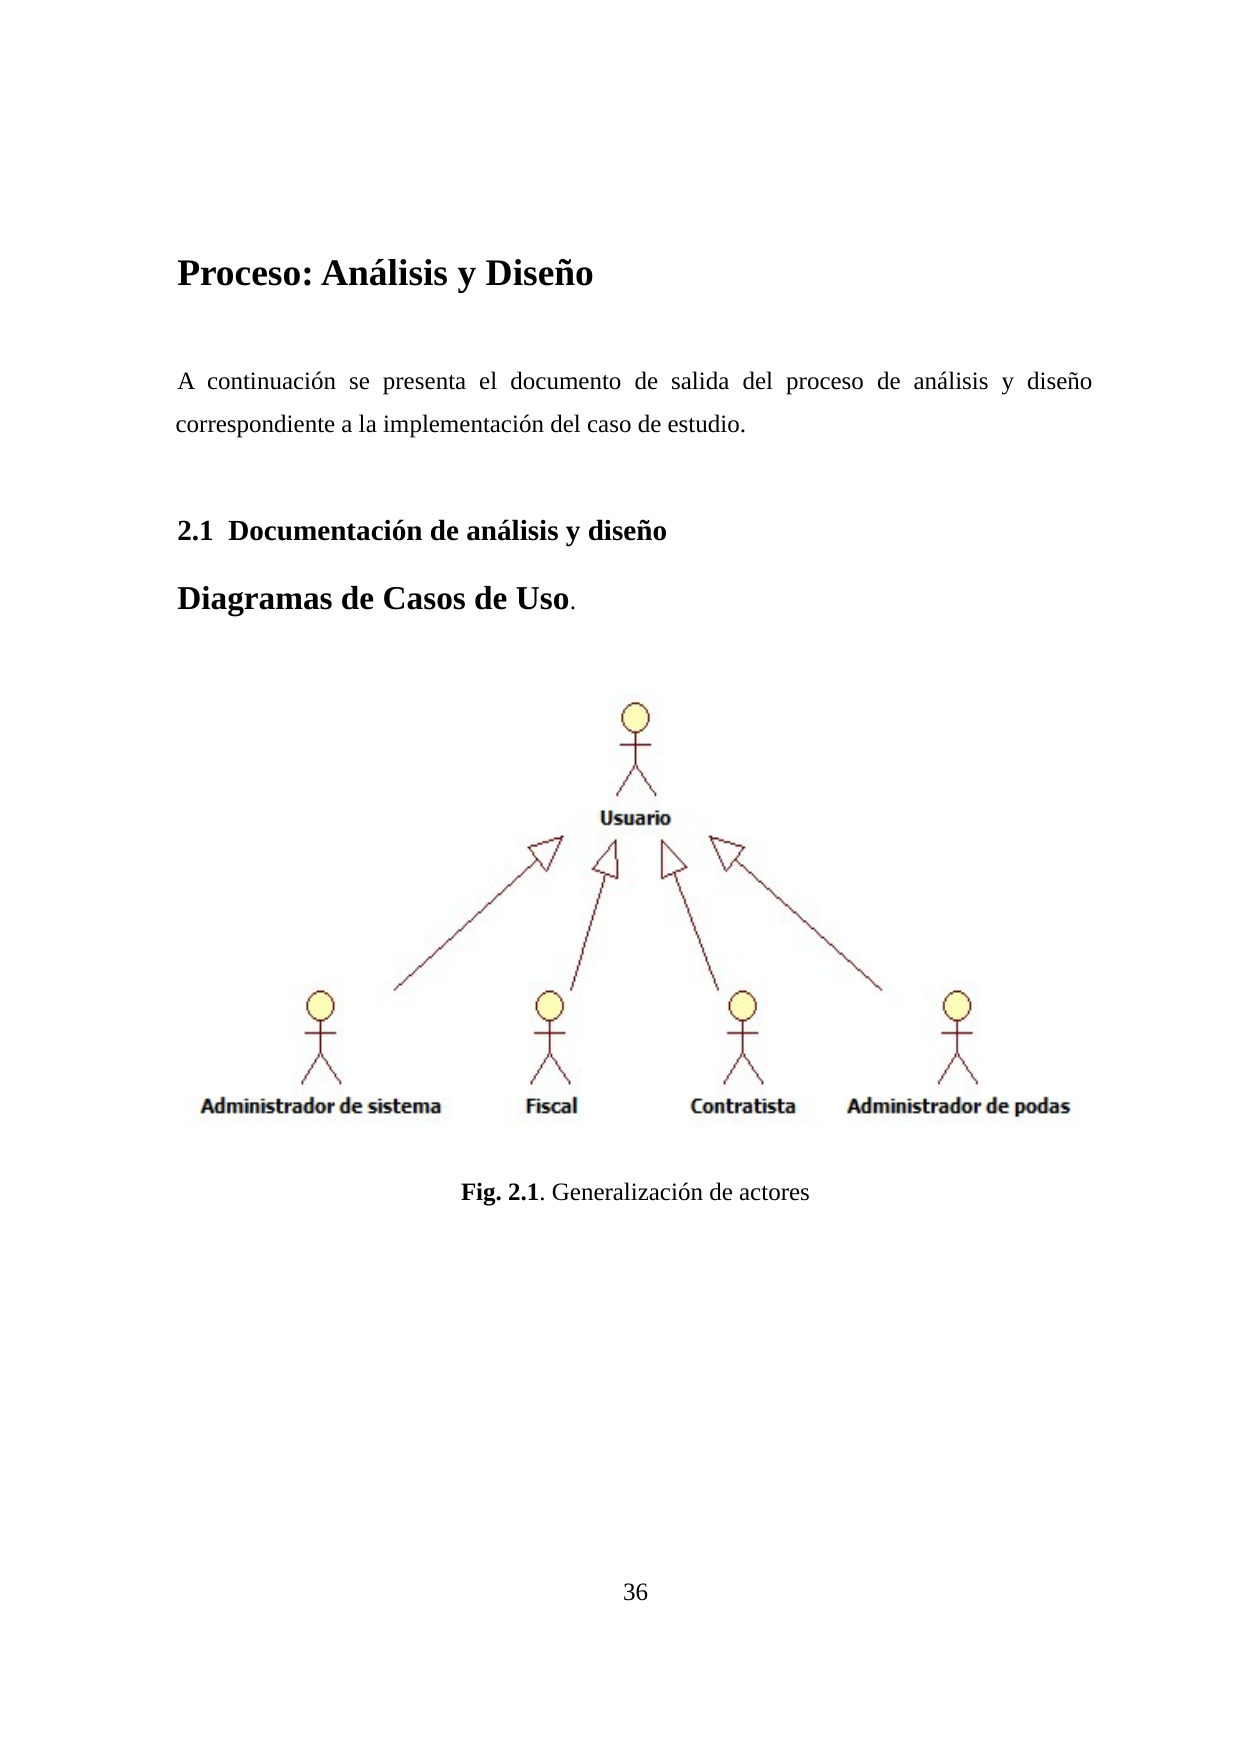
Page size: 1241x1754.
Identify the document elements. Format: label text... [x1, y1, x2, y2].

text Diagramas de Casos de Uso. [175, 578, 1093, 616]
subtitle 2.1 Documentación de análisis y diseño [177, 513, 1093, 546]
picture [160, 665, 1110, 1164]
title Proceso: Análisis y Diseño [177, 250, 1093, 293]
text A continuación se presenta el documento de salida del proceso de análisis y diseño correspondiente a la implementación del caso de estudio. [175, 366, 1093, 438]
text Fig. 2.1. Generalización de actores [175, 1164, 1093, 1206]
